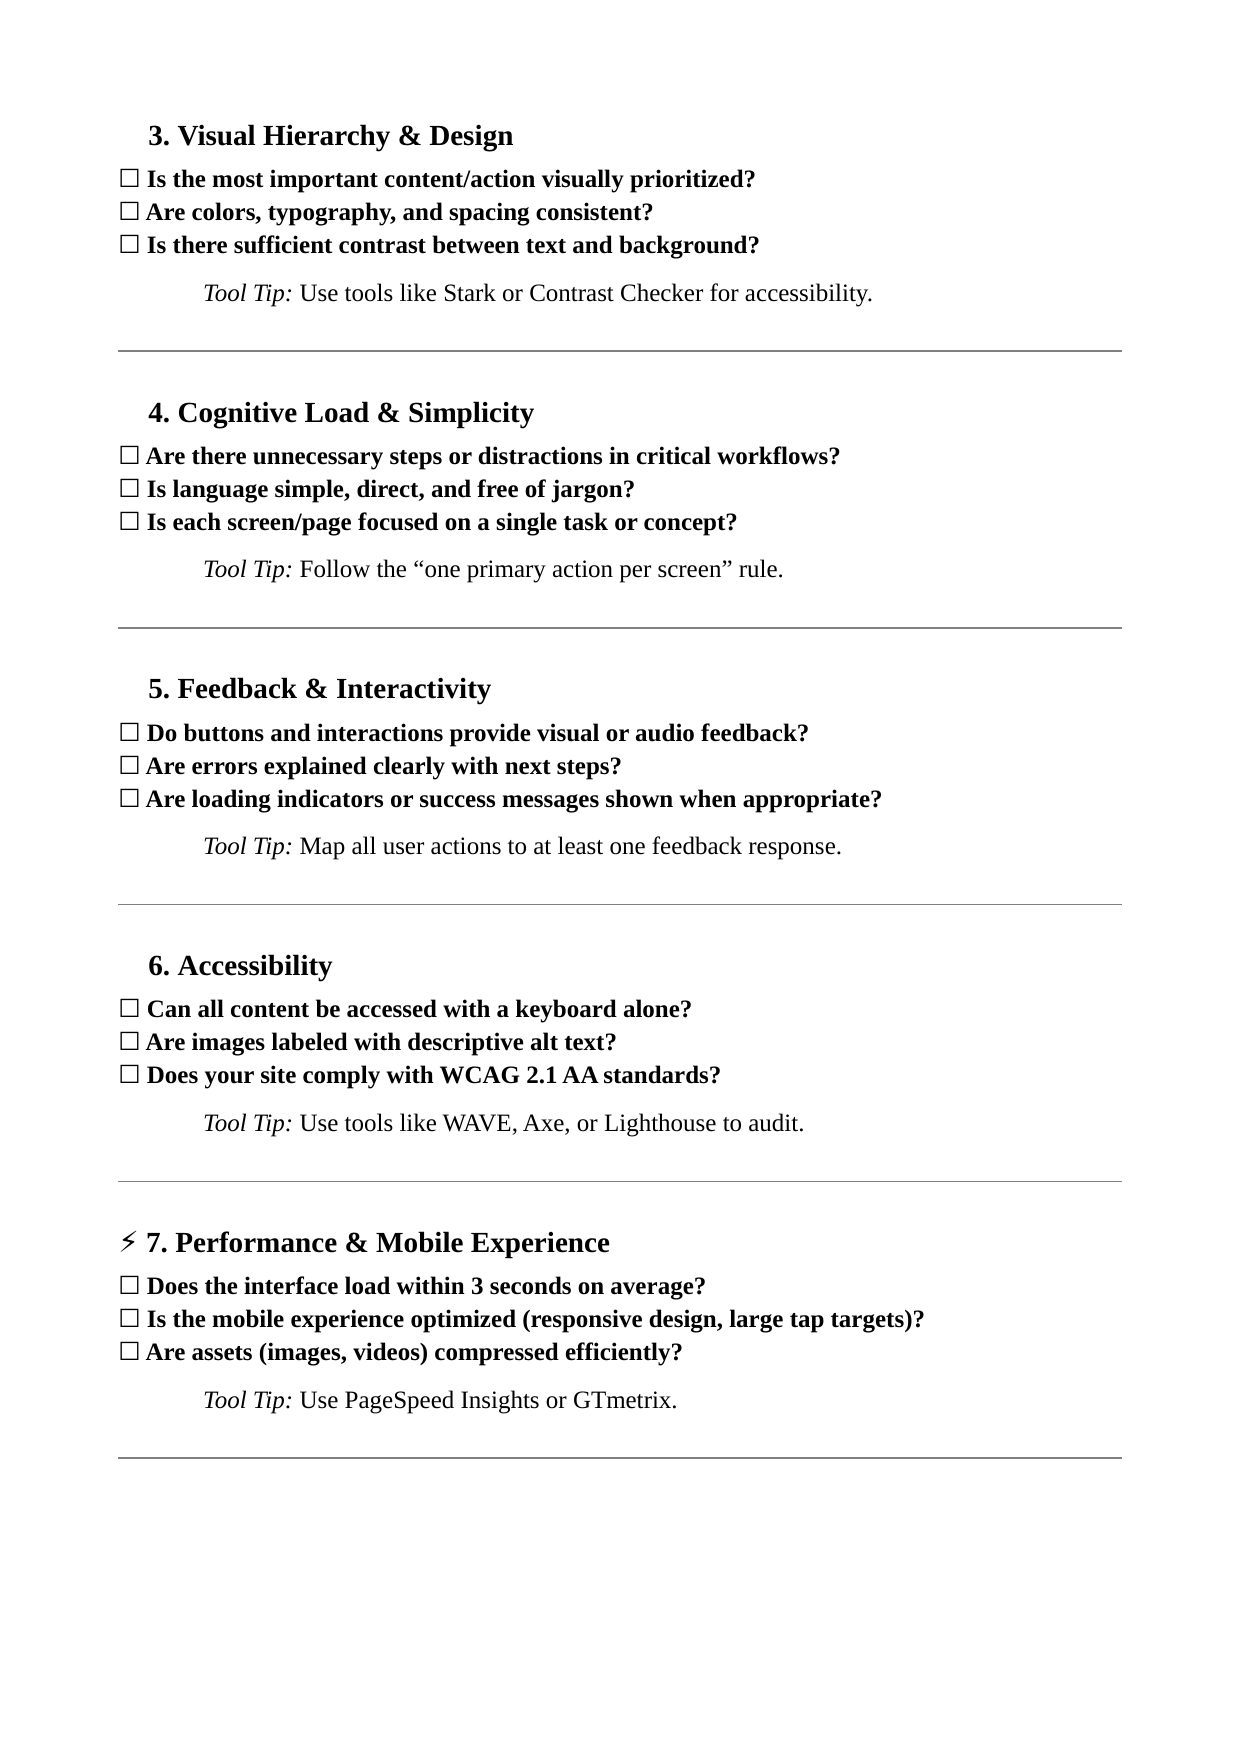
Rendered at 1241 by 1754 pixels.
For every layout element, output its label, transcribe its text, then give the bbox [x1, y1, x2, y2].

subtitle 🎯 6. Accessibility [118, 948, 1122, 982]
text ✅ Tool Tip: Follow the “one primary action per screen” rule. [177, 554, 1063, 583]
text ☐ Are there unnecessary steps or distractions in critical workflows? ☐ Is language simple, direct, and free of jargon? ☐ Is each screen/page focused on a single task or concept? [118, 441, 1122, 536]
subtitle ⚡ 7. Performance & Mobile Experience [118, 1225, 1122, 1259]
text ☐ Can all content be accessed with a keyboard alone? ☐ Are images labeled with descriptive alt text? ☐ Does your site comply with WCAG 2.1 AA standards? [118, 994, 1122, 1089]
text ✅ Tool Tip: Map all user actions to at least one feedback response. [177, 831, 1063, 860]
subtitle 👀 3. Visual Hierarchy & Design [118, 118, 1122, 152]
text ✅ Tool Tip: Use PageSpeed Insights or GTmetrix. [177, 1385, 1063, 1414]
text ✅ Tool Tip: Use tools like WAVE, Axe, or Lighthouse to audit. [177, 1108, 1063, 1137]
text ☐ Do buttons and interactions provide visual or audio feedback? ☐ Are errors explained clearly with next steps? ☐ Are loading indicators or success messages shown when appropriate? [118, 718, 1122, 812]
text ☐ Is the most important content/action visually prioritized? ☐ Are colors, typography, and spacing consistent? ☐ Is there sufficient contrast between text and background? [118, 164, 1122, 259]
text ✅ Tool Tip: Use tools like Stark or Contrast Checker for accessibility. [177, 278, 1063, 307]
subtitle 🧠 4. Cognitive Load & Simplicity [118, 395, 1122, 428]
text ☐ Does the interface load within 3 seconds on average? ☐ Is the mobile experience optimized (responsive design, large tap targets)? ☐ Are assets (images, videos) compressed efficiently? [118, 1271, 1122, 1366]
subtitle 🔁 5. Feedback & Interactivity [118, 672, 1122, 705]
